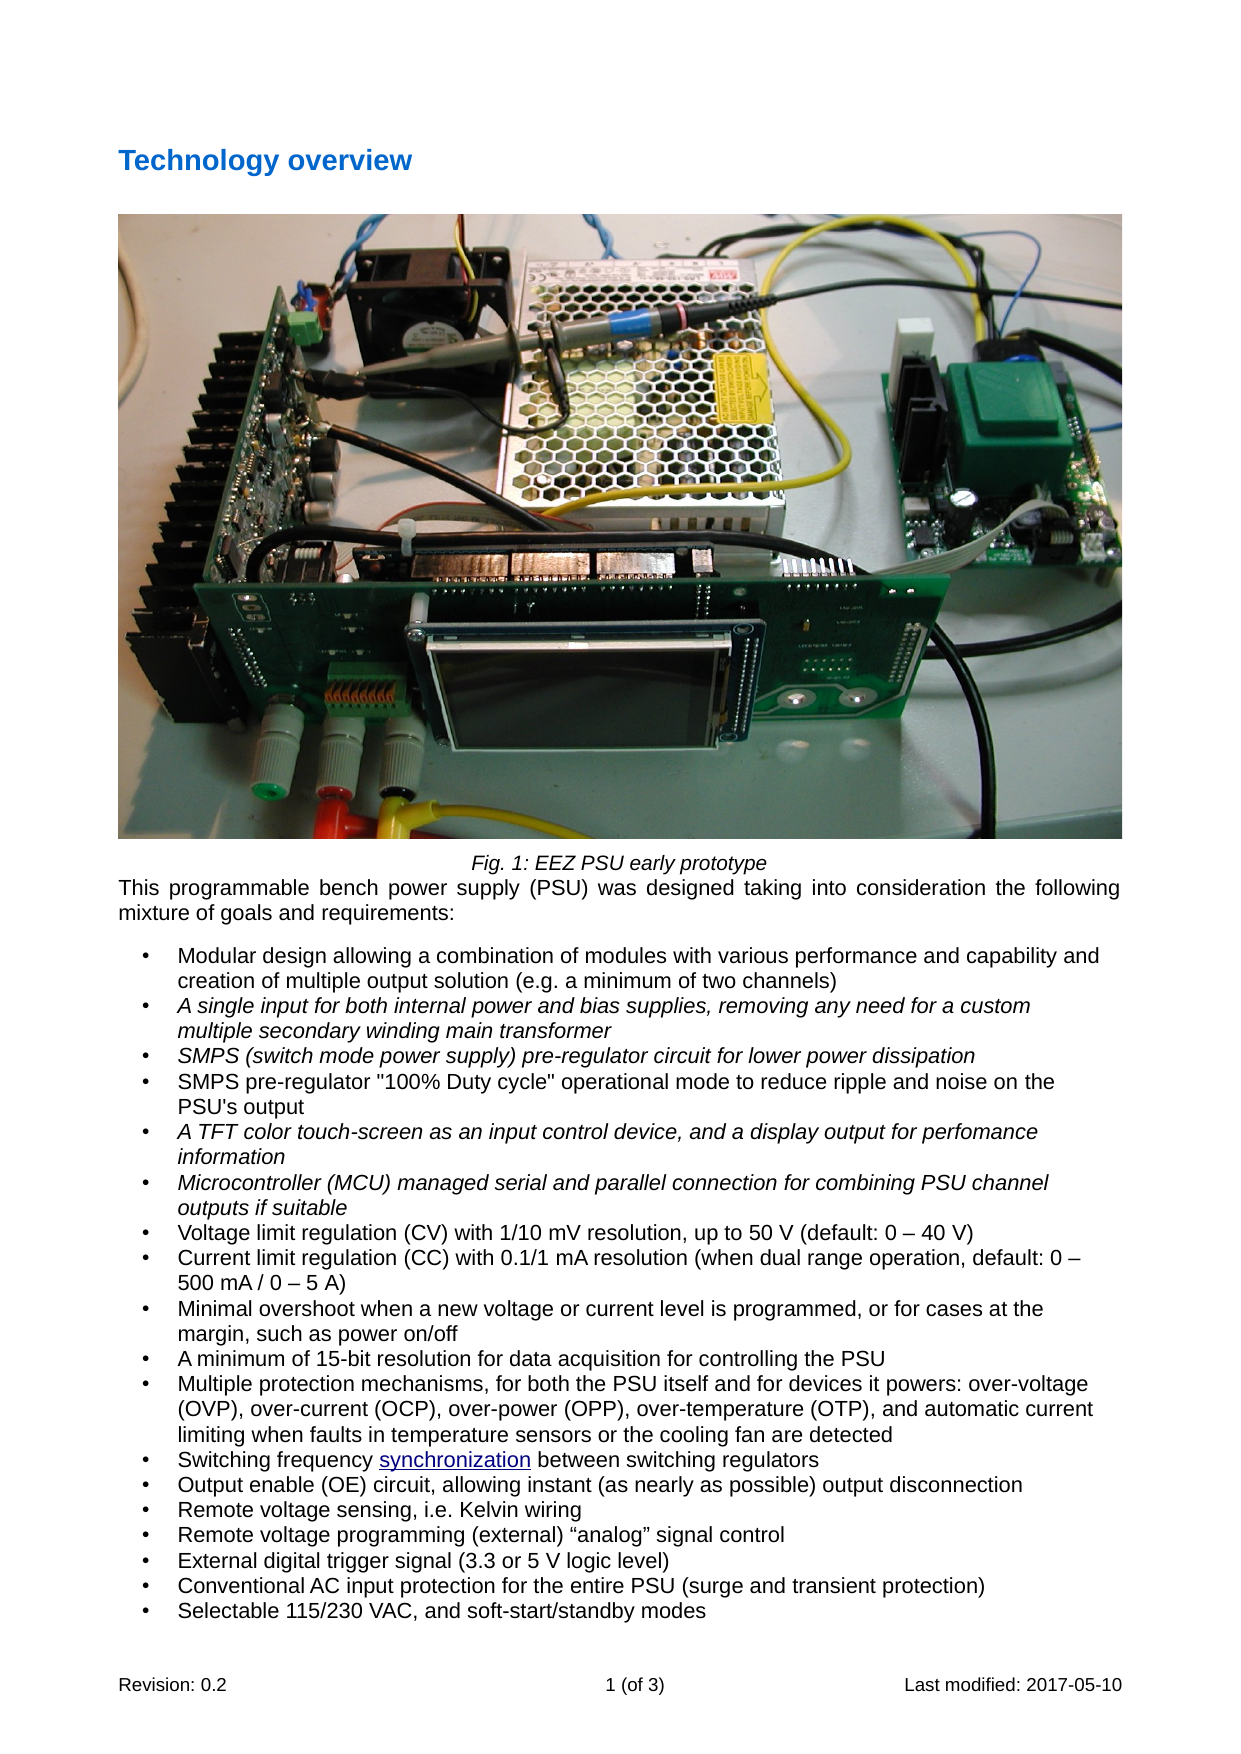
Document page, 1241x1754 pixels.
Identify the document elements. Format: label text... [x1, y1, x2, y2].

list A minimum of 15-bit resolution for data acquisition for controlling the PSU [142, 1346, 1110, 1371]
list Conventional AC input protection for the entire PSU (surge and transient protection) [142, 1573, 1110, 1598]
list A single input for both internal power and bias supplies, removing any need for a custom multiple secondary winding main transformer [142, 993, 1110, 1043]
list SMPS (switch mode power supply) pre-regulator circuit for lower power dissipation [142, 1043, 1110, 1068]
list Modular design allowing a combination of modules with various performance and capability and creation of multiple output solution (e.g. a minimum of two channels) [142, 942, 1110, 993]
text This programmable bench power supply (PSU) was designed taking into consideration the following mixture of goals and requirements: [118, 874, 1122, 925]
list Selectable 115/230 VAC, and soft-start/standby modes [142, 1598, 1110, 1623]
list Current limit regulation (CC) with 0.1/1 mA resolution (when dual range operation, default: 0 – 500 mA / 0 – 5 A) [142, 1245, 1110, 1295]
list A TFT color touch-screen as an input control device, and a display output for perfomance information [142, 1119, 1110, 1169]
subtitle Technology overview [118, 143, 1122, 177]
list SMPS pre-regulator "100% Duty cycle" operational mode to reduce ripple and noise on the PSU's output [142, 1068, 1110, 1119]
picture [118, 214, 1123, 839]
list Remote voltage sensing, i.e. Kelvin wiring [142, 1497, 1110, 1522]
list Multiple protection mechanisms, for both the PSU itself and for devices it powers: over-voltage (OVP), over-current (OCP), over-power (OPP), over-temperature (OTP), and automatic current limiting when faults in temperature sensors or the cooling fan are detected [142, 1371, 1110, 1447]
list External digital trigger signal (3.3 or 5 V logic level) [142, 1547, 1110, 1573]
list Output enable (OE) circuit, allowing instant (as nearly as possible) output disconnection [142, 1472, 1110, 1497]
list Microcontroller (MCU) managed serial and parallel connection for combining PSU channel outputs if suitable [142, 1169, 1110, 1220]
list Voltage limit regulation (CV) with 1/10 mV resolution, up to 50 V (default: 0 – 40 V) [142, 1220, 1110, 1245]
list Remote voltage programming (external) “analog” signal control [142, 1522, 1110, 1547]
text Fig. 1: EEZ PSU early prototype [118, 839, 1122, 874]
list Switching frequency synchronization between switching regulators [142, 1447, 1110, 1472]
list Minimal overshoot when a new voltage or current level is programmed, or for cases at the margin, such as power on/off [142, 1295, 1110, 1346]
